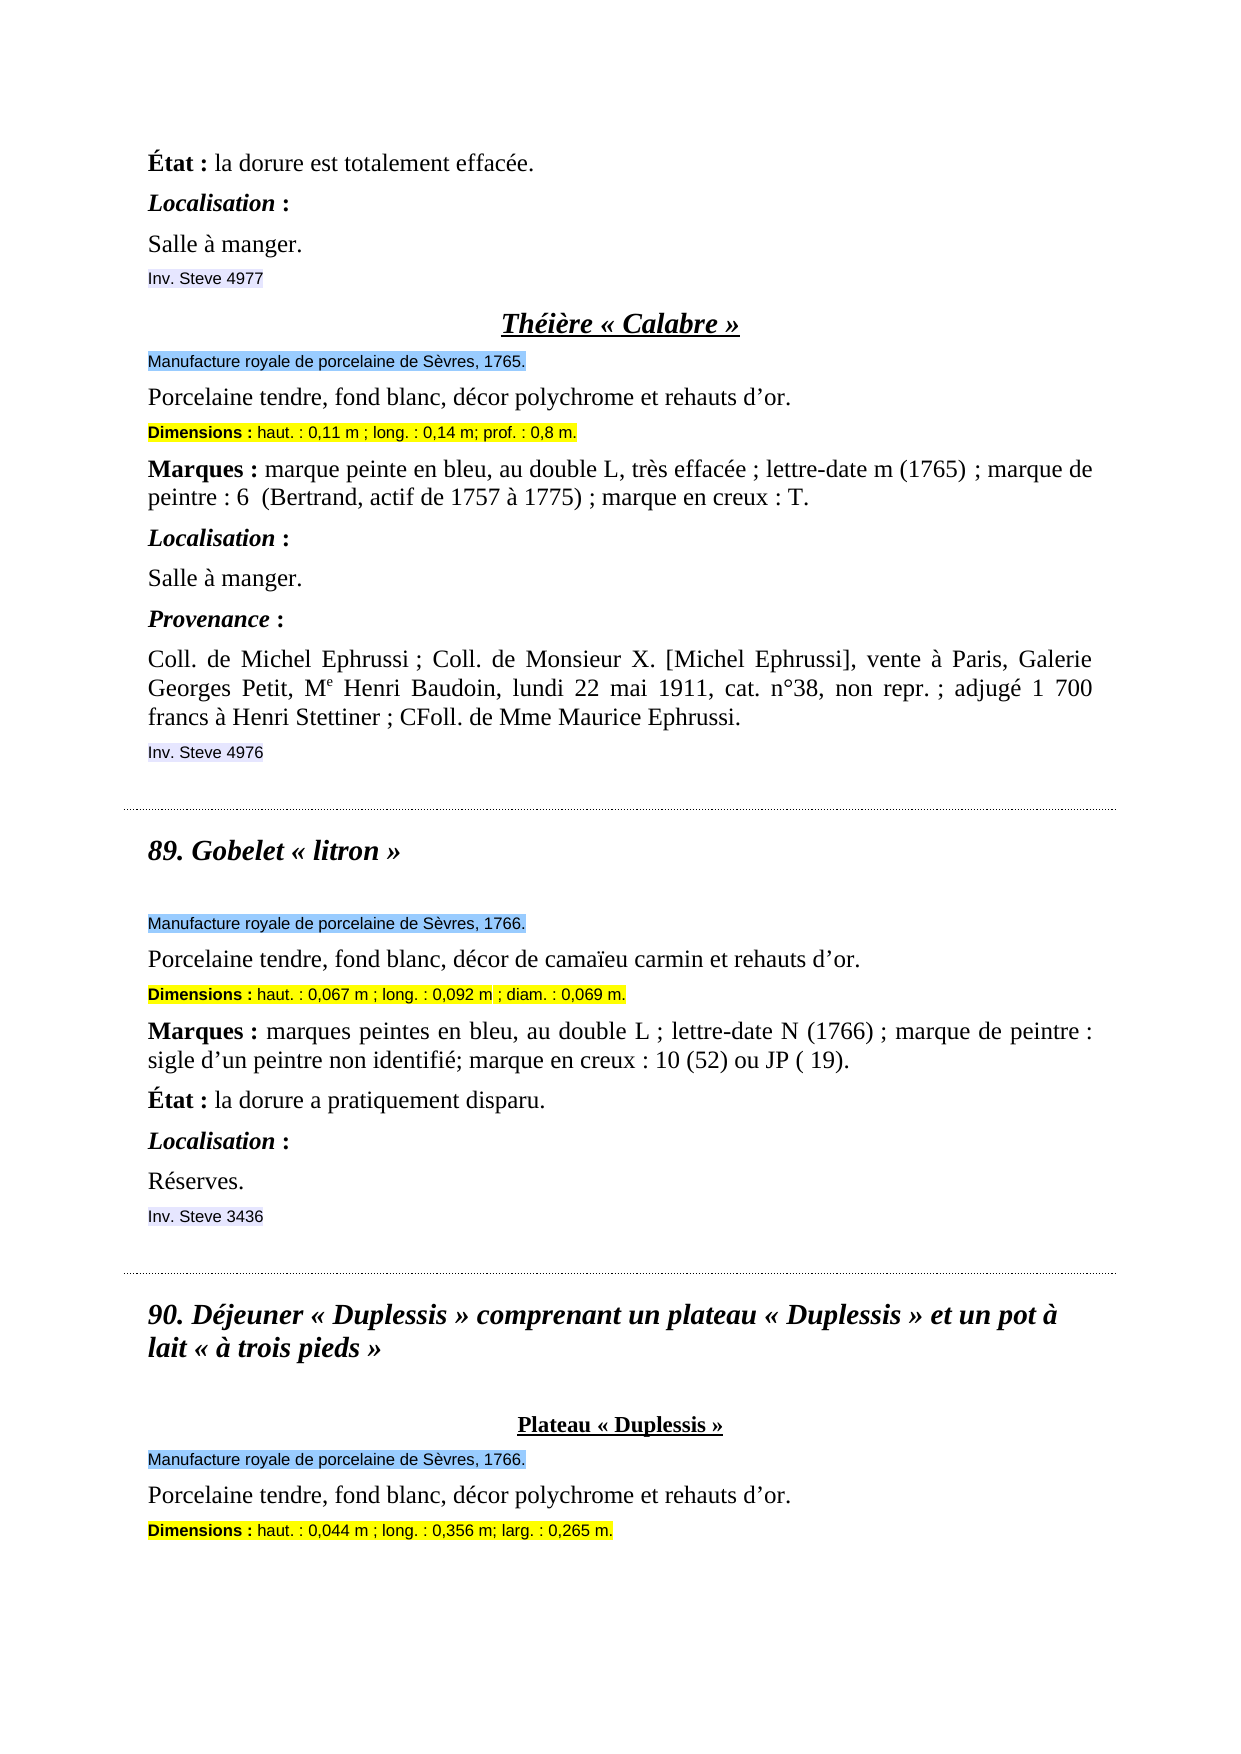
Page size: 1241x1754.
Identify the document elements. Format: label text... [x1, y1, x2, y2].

text Manufacture royale de porcelaine de Sèvres, 1765. [526, 351, 1093, 371]
text Coll. de Michel Ephrussi ; Coll. de Monsieur X. [Michel Ephrussi], vente à Paris, Galerie Georges Petit, Me Henri Baudoin, lundi 22 mai 1911, cat. n°38, non repr. ; adjugé 1 700 francs à Henri Stettiner ; CFoll. de Mme Maurice Ephrussi. [148, 644, 1093, 731]
text Salle à manger. [148, 563, 1093, 592]
text Dimensions : haut. : 0,11 m ; long. : 0,14 m; prof. : 0,8 m. [257, 423, 1093, 442]
text Provenance : [148, 604, 1093, 633]
text État : la dorure a pratiquement disparu. [148, 1085, 1093, 1114]
text Inv. Steve 4977 [263, 269, 1093, 288]
text Salle à manger. [148, 229, 1093, 257]
text Localisation : [148, 188, 1093, 217]
text Inv. Steve 3436 [263, 1207, 1093, 1226]
text Porcelaine tendre, fond blanc, décor polychrome et rehauts d’or. [148, 1481, 1093, 1509]
text Inv. Steve 4976 [263, 743, 1093, 762]
text Réserves. [148, 1166, 1093, 1195]
text Dimensions : haut. : 0,044 m ; long. : 0,356 m; larg. : 0,265 m. [613, 1521, 1093, 1540]
text Porcelaine tendre, fond blanc, décor polychrome et rehauts d’or. [148, 382, 1093, 411]
subtitle Théière « Calabre » [148, 306, 1093, 339]
text État : la dorure est totalement effacée. [148, 148, 1093, 176]
text Localisation : [148, 523, 1093, 552]
text Marques : marque peinte en bleu, au double L, très effacée ; lettre-date m (1765) ; marque de peintre : 6 (Bertrand, actif de 1757 à 1775) ; marque en creux : T. [148, 454, 1093, 511]
text Marques : marques peintes en bleu, au double L ; lettre-date N (1766) ; marque de peintre : sigle d’un peintre non identifié; marque en creux : 10 (52) ou JP ( 19). [148, 1016, 1093, 1073]
subtitle Plateau « Duplessis » [148, 1411, 1093, 1438]
subtitle Gobelet « litron » [124, 809, 1116, 890]
text Localisation : [148, 1126, 1093, 1154]
text Manufacture royale de porcelaine de Sèvres, 1766. [148, 1449, 1093, 1469]
text Dimensions : haut. : 0,067 m ; long. : 0,092 m ; diam. : 0,069 m. [626, 985, 1093, 1004]
text Manufacture royale de porcelaine de Sèvres, 1766. [526, 914, 1093, 933]
subtitle Déjeuner « Duplessis » comprenant un plateau « Duplessis » et un pot à lait « à trois pieds » [124, 1273, 1116, 1388]
text Porcelaine tendre, fond blanc, décor de camaïeu carmin et rehauts d’or. [148, 944, 1093, 973]
